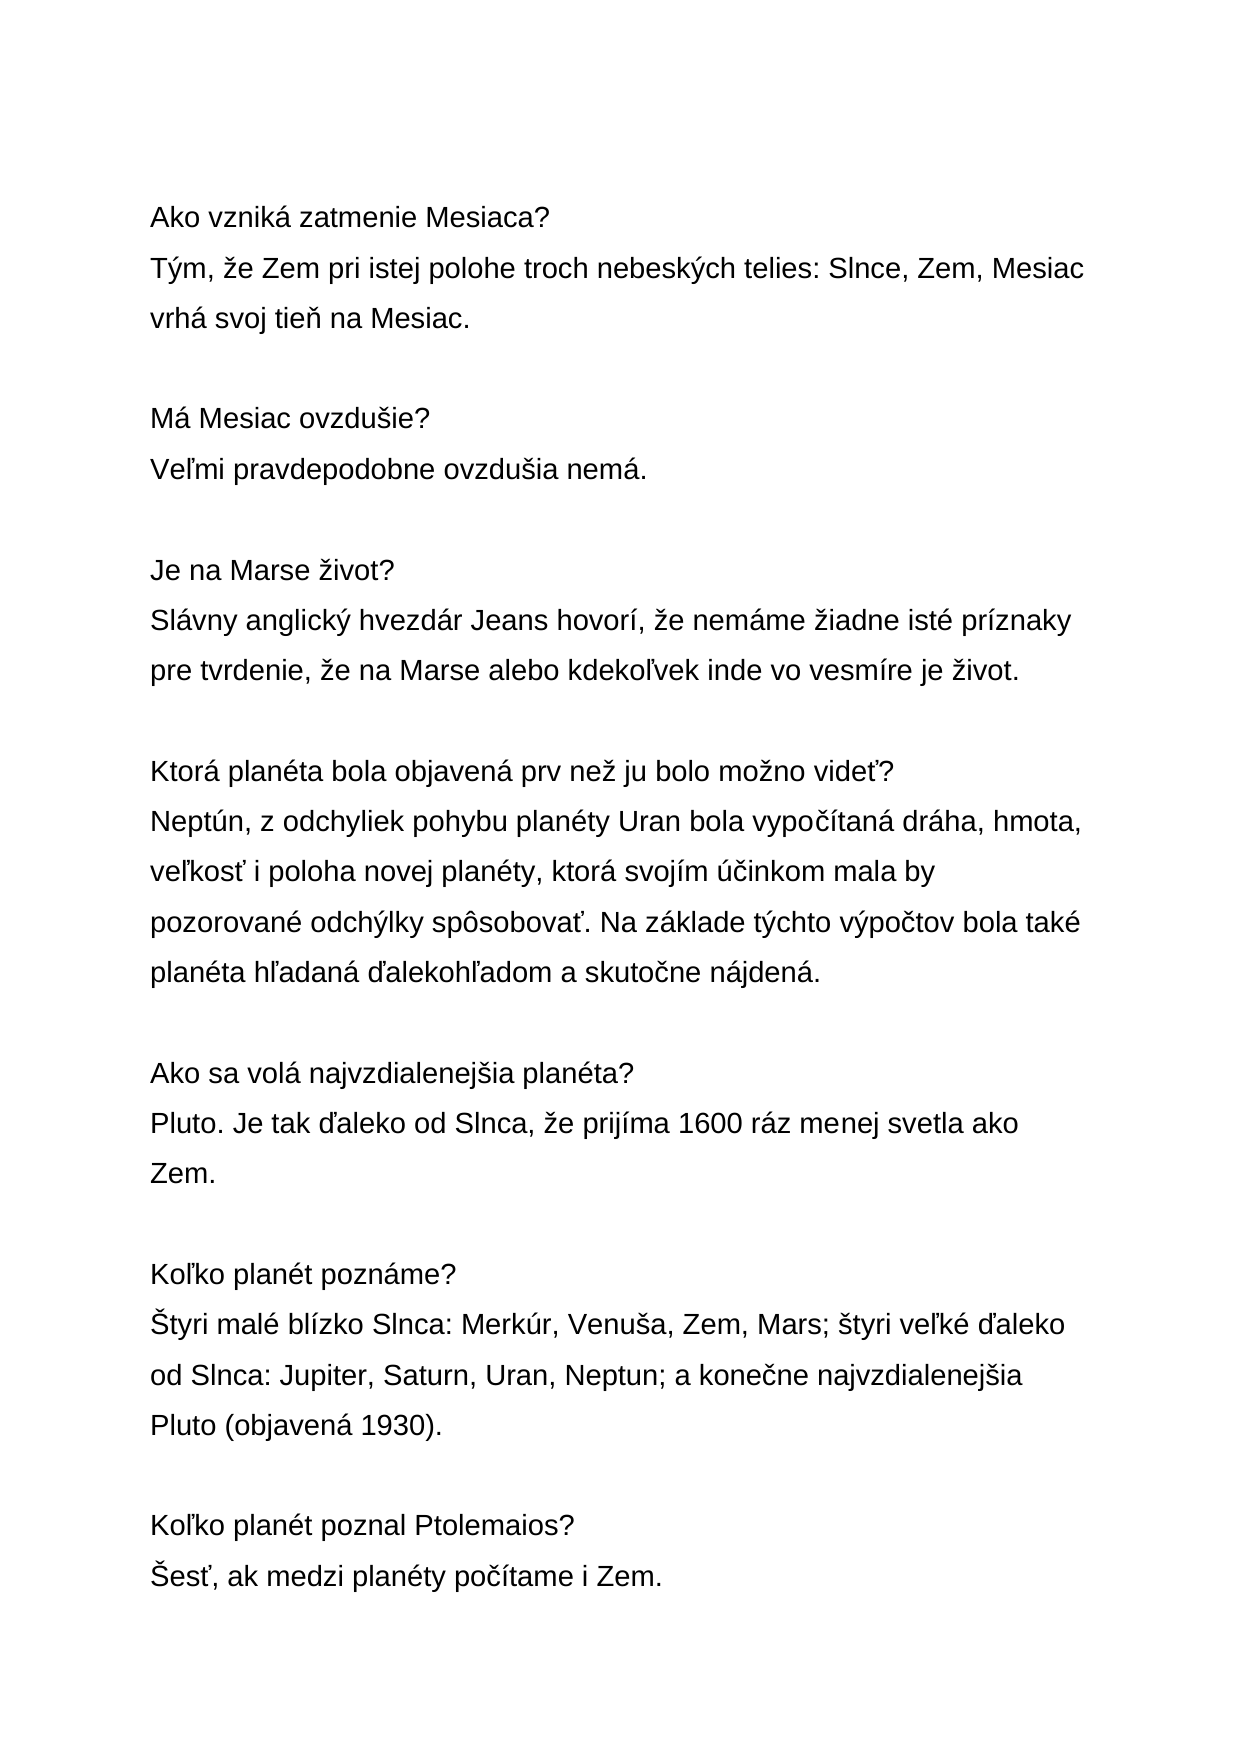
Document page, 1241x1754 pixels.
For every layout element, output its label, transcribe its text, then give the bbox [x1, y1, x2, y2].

text Tým, že Zem pri istej polohe troch nebeských telies: Slnce, Zem, Mesiac vrhá svoj tieň na Mesiac. [150, 251, 1091, 334]
subtitle Ako vzniká zatmenie Mesiaca? [150, 200, 1091, 234]
subtitle Koľko planét poznáme? [150, 1257, 1091, 1290]
text Veľmi pravdepodobne ovzdušia nemá. [150, 452, 1091, 485]
subtitle Je na Marse život? [150, 552, 1091, 586]
subtitle Ktorá planéta bola objavená prv než ju bolo možno videť? [150, 754, 1091, 787]
text Slávny anglický hvezdár Jeans hovorí, že nemáme žiadne isté príznaky pre tvrdenie, že na Marse alebo kdekoľvek inde vo vesmíre je život. [150, 603, 1091, 687]
subtitle Koľko planét poznal Ptolemaios? [150, 1508, 1091, 1542]
text Šesť, ak medzi planéty počítame i Zem. [150, 1559, 1091, 1592]
text Štyri malé blízko Slnca: Merkúr, Venuša, Zem, Mars; štyri veľké ďaleko od Slnca: Jupiter, Saturn, Uran, Neptun; a konečne najvzdialenejšia Pluto (objavená 1930). [150, 1307, 1091, 1441]
text Neptún, z odchyliek pohybu planéty Uran bola vypo­čítaná dráha, hmota, veľkosť i poloha novej planéty, ktorá svojím účinkom mala by pozorované odchýlky spôsobovať. Na základe týchto výpočtov bola také planéta hľadaná ďalekohľadom a skutočne nájdená. [150, 804, 1091, 988]
subtitle Má Mesiac ovzdušie? [150, 402, 1091, 435]
subtitle Ako sa volá najvzdialenejšia planéta? [150, 1056, 1091, 1089]
text Pluto. Je tak ďaleko od Slnca, že prijíma 1600 ráz me­nej svetla ako Zem. [150, 1106, 1091, 1190]
